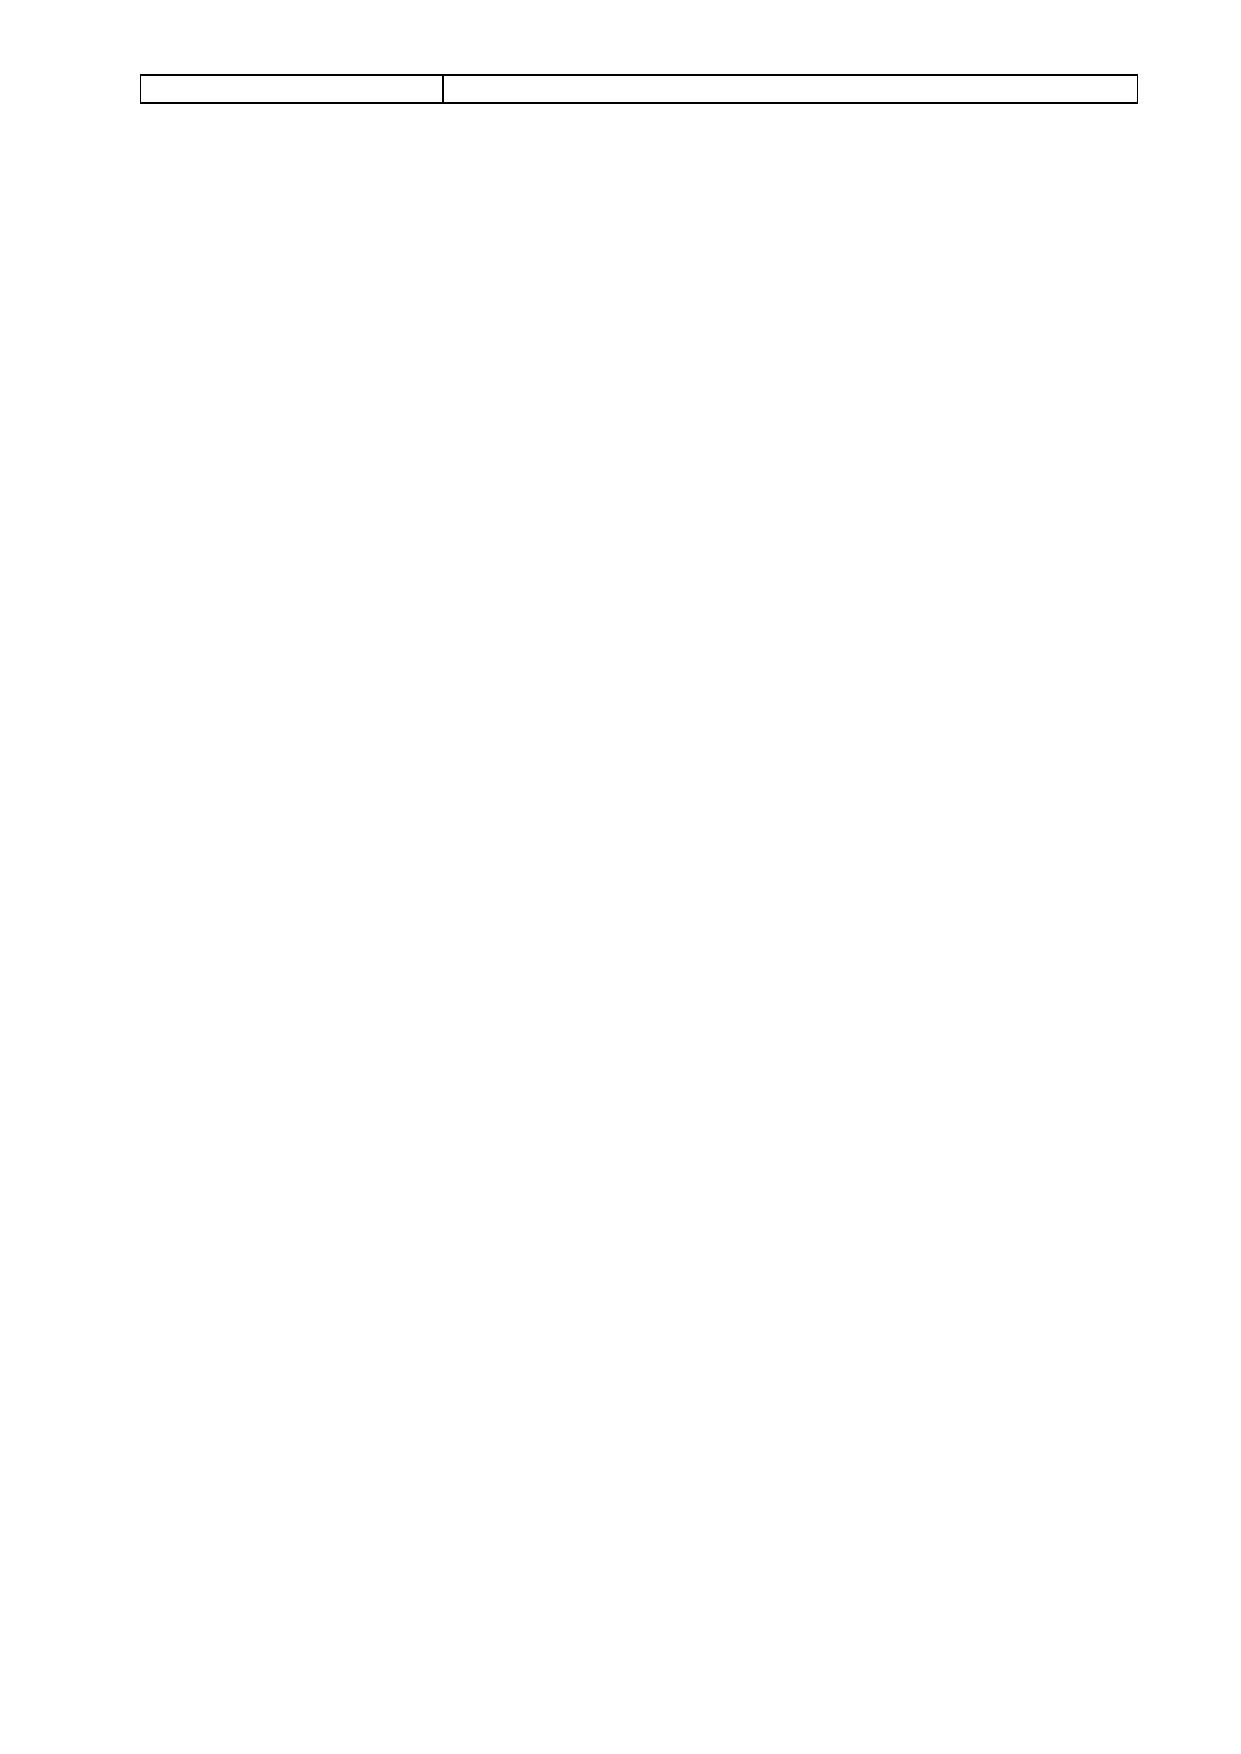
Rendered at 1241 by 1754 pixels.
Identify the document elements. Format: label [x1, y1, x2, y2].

table_cell [141, 76, 442, 102]
table_cell [444, 76, 1137, 102]
